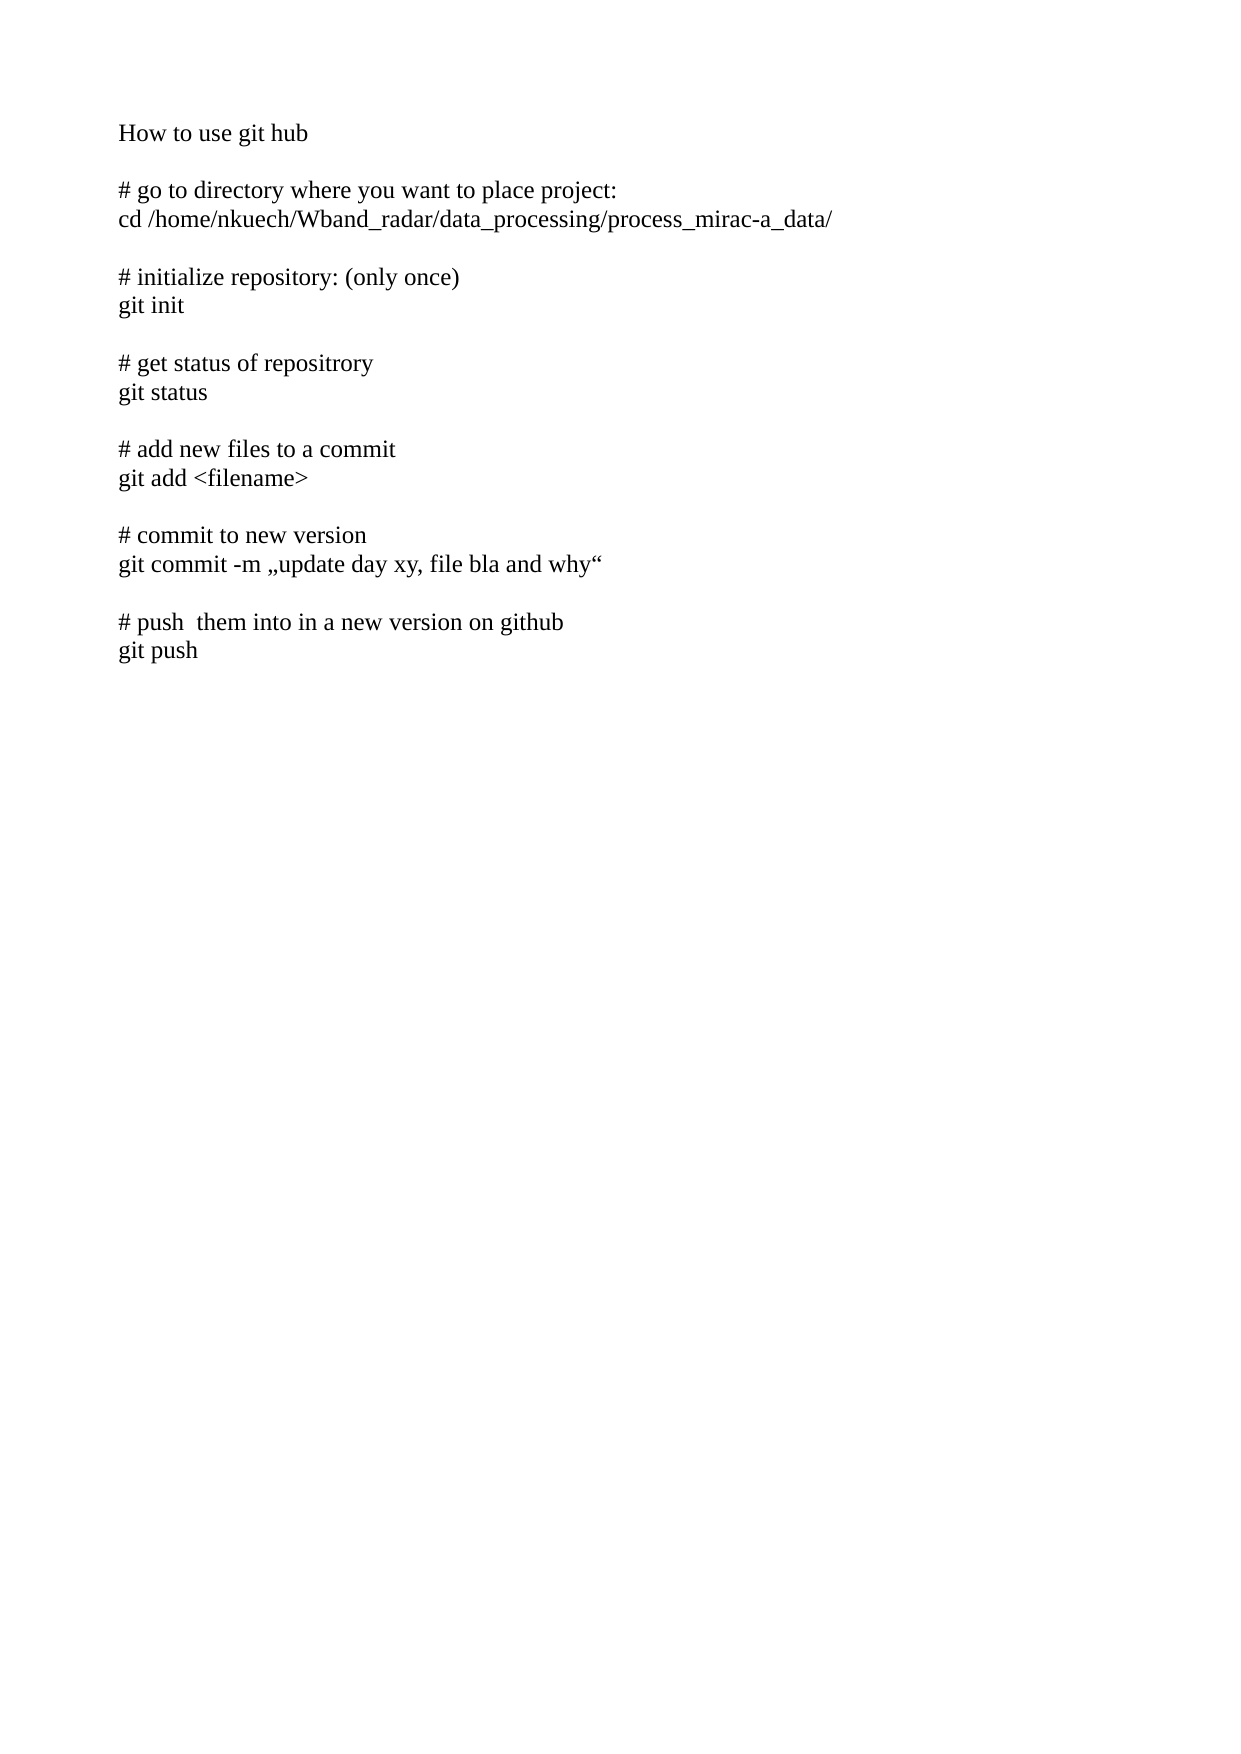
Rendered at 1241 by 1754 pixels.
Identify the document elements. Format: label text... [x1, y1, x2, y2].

text git commit -m „update day xy, file bla and why“ [118, 549, 1122, 578]
text git status [118, 377, 1122, 406]
text How to use git hub [118, 118, 1122, 147]
text # get status of repositrory [118, 348, 1122, 377]
text # initialize repository: (only once) [118, 262, 1122, 291]
text git init [118, 291, 1122, 319]
text # add new files to a commit [118, 434, 1122, 463]
text git push [118, 636, 1122, 664]
text # push them into in a new version on github [118, 607, 1122, 636]
text # commit to new version [118, 521, 1122, 549]
text git add <filename> [118, 463, 1122, 492]
text # go to directory where you want to place project: [118, 176, 1122, 204]
text cd /home/nkuech/Wband_radar/data_processing/process_mirac-a_data/ [118, 204, 1122, 233]
